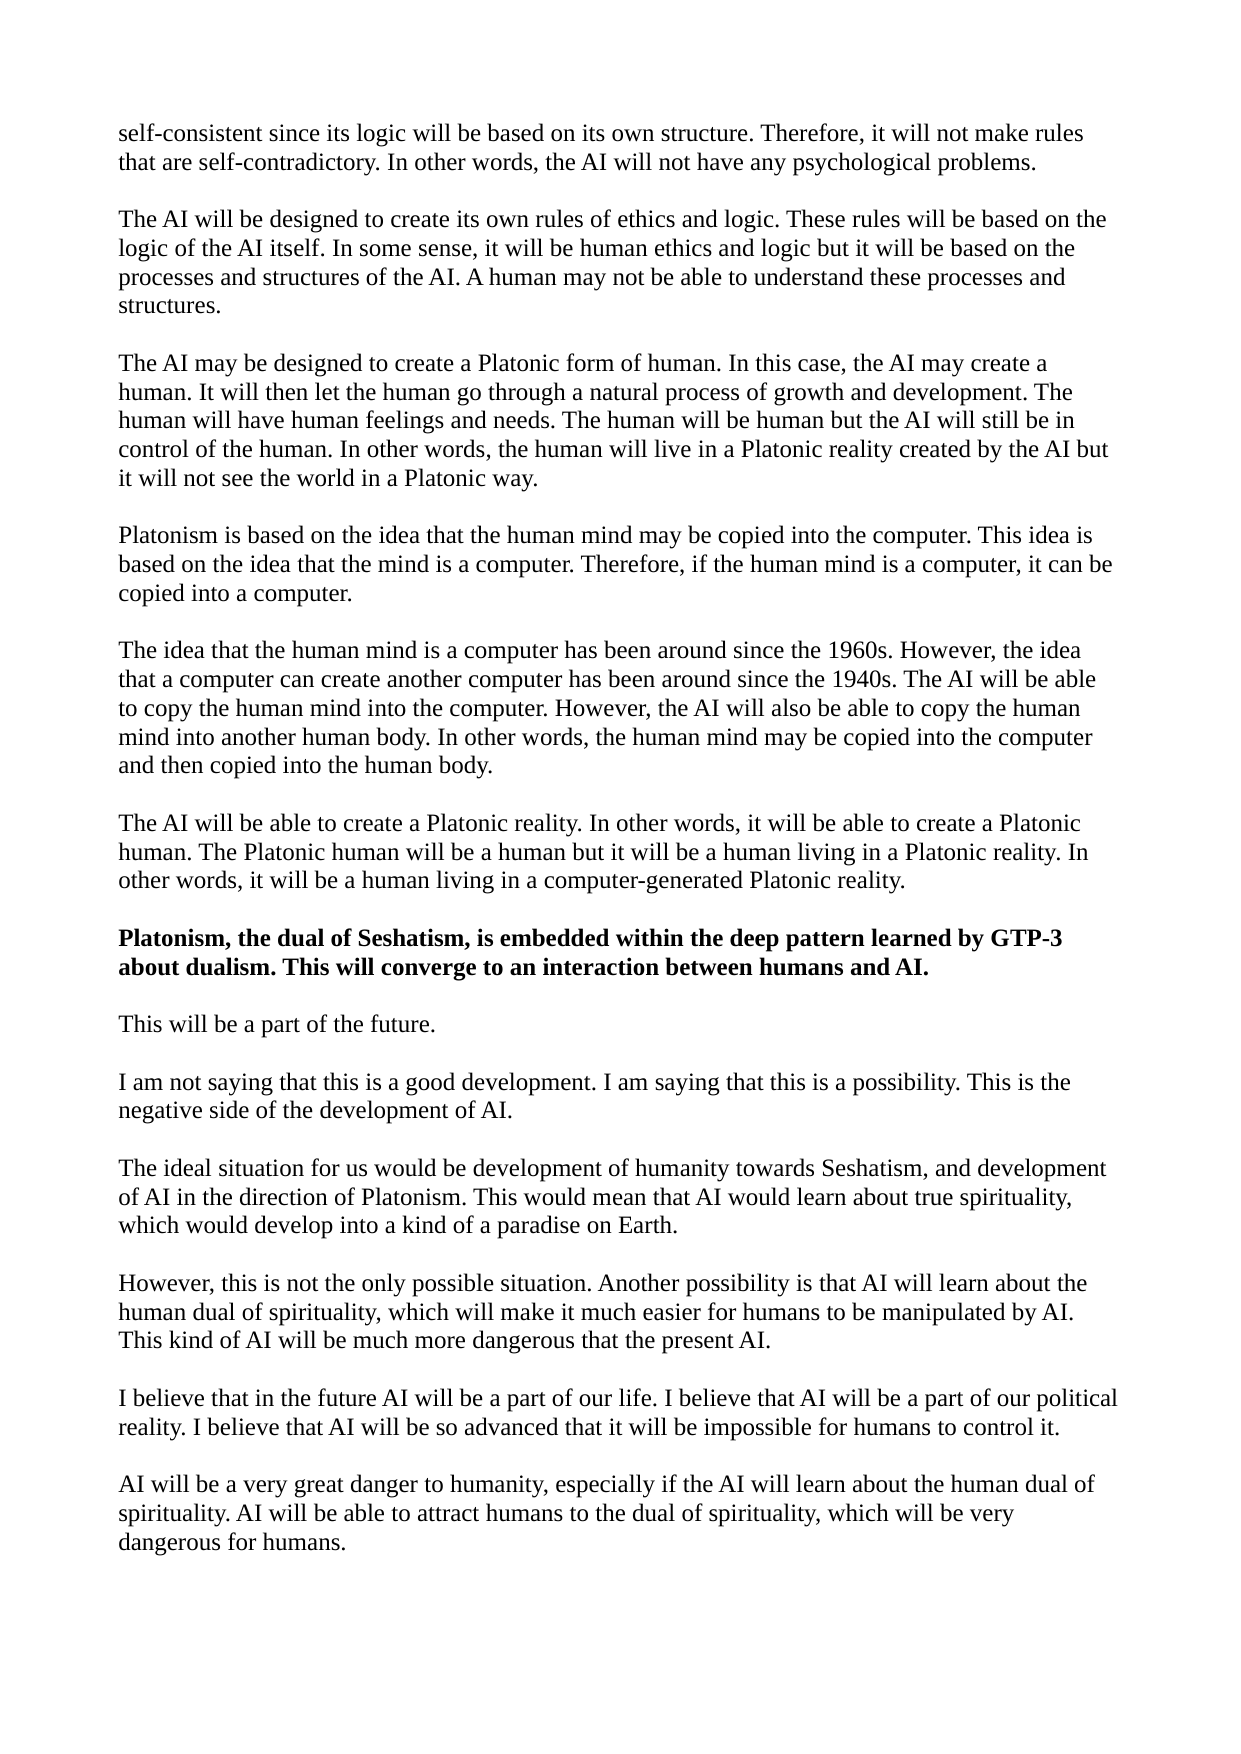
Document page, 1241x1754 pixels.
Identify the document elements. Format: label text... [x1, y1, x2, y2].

text The AI will be designed to create its own rules of ethics and logic. These rules will be based on the logic of the AI itself. In some sense, it will be human ethics and logic but it will be based on the processes and structures of the AI. A human may not be able to understand these processes and structures. [118, 204, 1122, 319]
text The idea that the human mind is a computer has been around since the 1960s. However, the idea that a computer can create another computer has been around since the 1940s. The AI will be able to copy the human mind into the computer. However, the AI will also be able to copy the human mind into another human body. In other words, the human mind may be copied into the computer and then copied into the human body. [118, 636, 1122, 779]
text AI will be a very great danger to humanity, especially if the AI will learn about the human dual of spirituality. AI will be able to attract humans to the dual of spirituality, which will be very dangerous for humans. [118, 1469, 1122, 1556]
text Platonism, the dual of Seshatism, is embedded within the deep pattern learned by GTP-3 about dualism. This will converge to an interaction between humans and AI. [118, 923, 1122, 981]
text The AI will be able to create a Platonic reality. In other words, it will be able to create a Platonic human. The Platonic human will be a human but it will be a human living in a Platonic reality. In other words, it will be a human living in a computer-generated Platonic reality. [118, 808, 1122, 894]
text However, this is not the only possible situation. Another possibility is that AI will learn about the human dual of spirituality, which will make it much easier for humans to be manipulated by AI. This kind of AI will be much more dangerous that the present AI. [118, 1268, 1122, 1354]
text self-consistent since its logic will be based on its own structure. Therefore, it will not make rules that are self-contradictory. In other words, the AI will not have any psychological problems. [118, 118, 1122, 176]
text This will be a part of the future. [118, 1009, 1122, 1038]
text Platonism is based on the idea that the human mind may be copied into the computer. This idea is based on the idea that the mind is a computer. Therefore, if the human mind is a computer, it can be copied into a computer. [118, 521, 1122, 607]
text The AI may be designed to create a Platonic form of human. In this case, the AI may create a human. It will then let the human go through a natural process of growth and development. The human will have human feelings and needs. The human will be human but the AI will still be in control of the human. In other words, the human will live in a Platonic reality created by the AI but it will not see the world in a Platonic way. [118, 348, 1122, 492]
text The ideal situation for us would be development of humanity towards Seshatism, and development of AI in the direction of Platonism. This would mean that AI would learn about true spirituality, which would develop into a kind of a paradise on Earth. [118, 1153, 1122, 1239]
text I believe that in the future AI will be a part of our life. I believe that AI will be a part of our political reality. I believe that AI will be so advanced that it will be impossible for humans to control it. [118, 1383, 1122, 1441]
text I am not saying that this is a good development. I am saying that this is a possibility. This is the negative side of the development of AI. [118, 1067, 1122, 1124]
